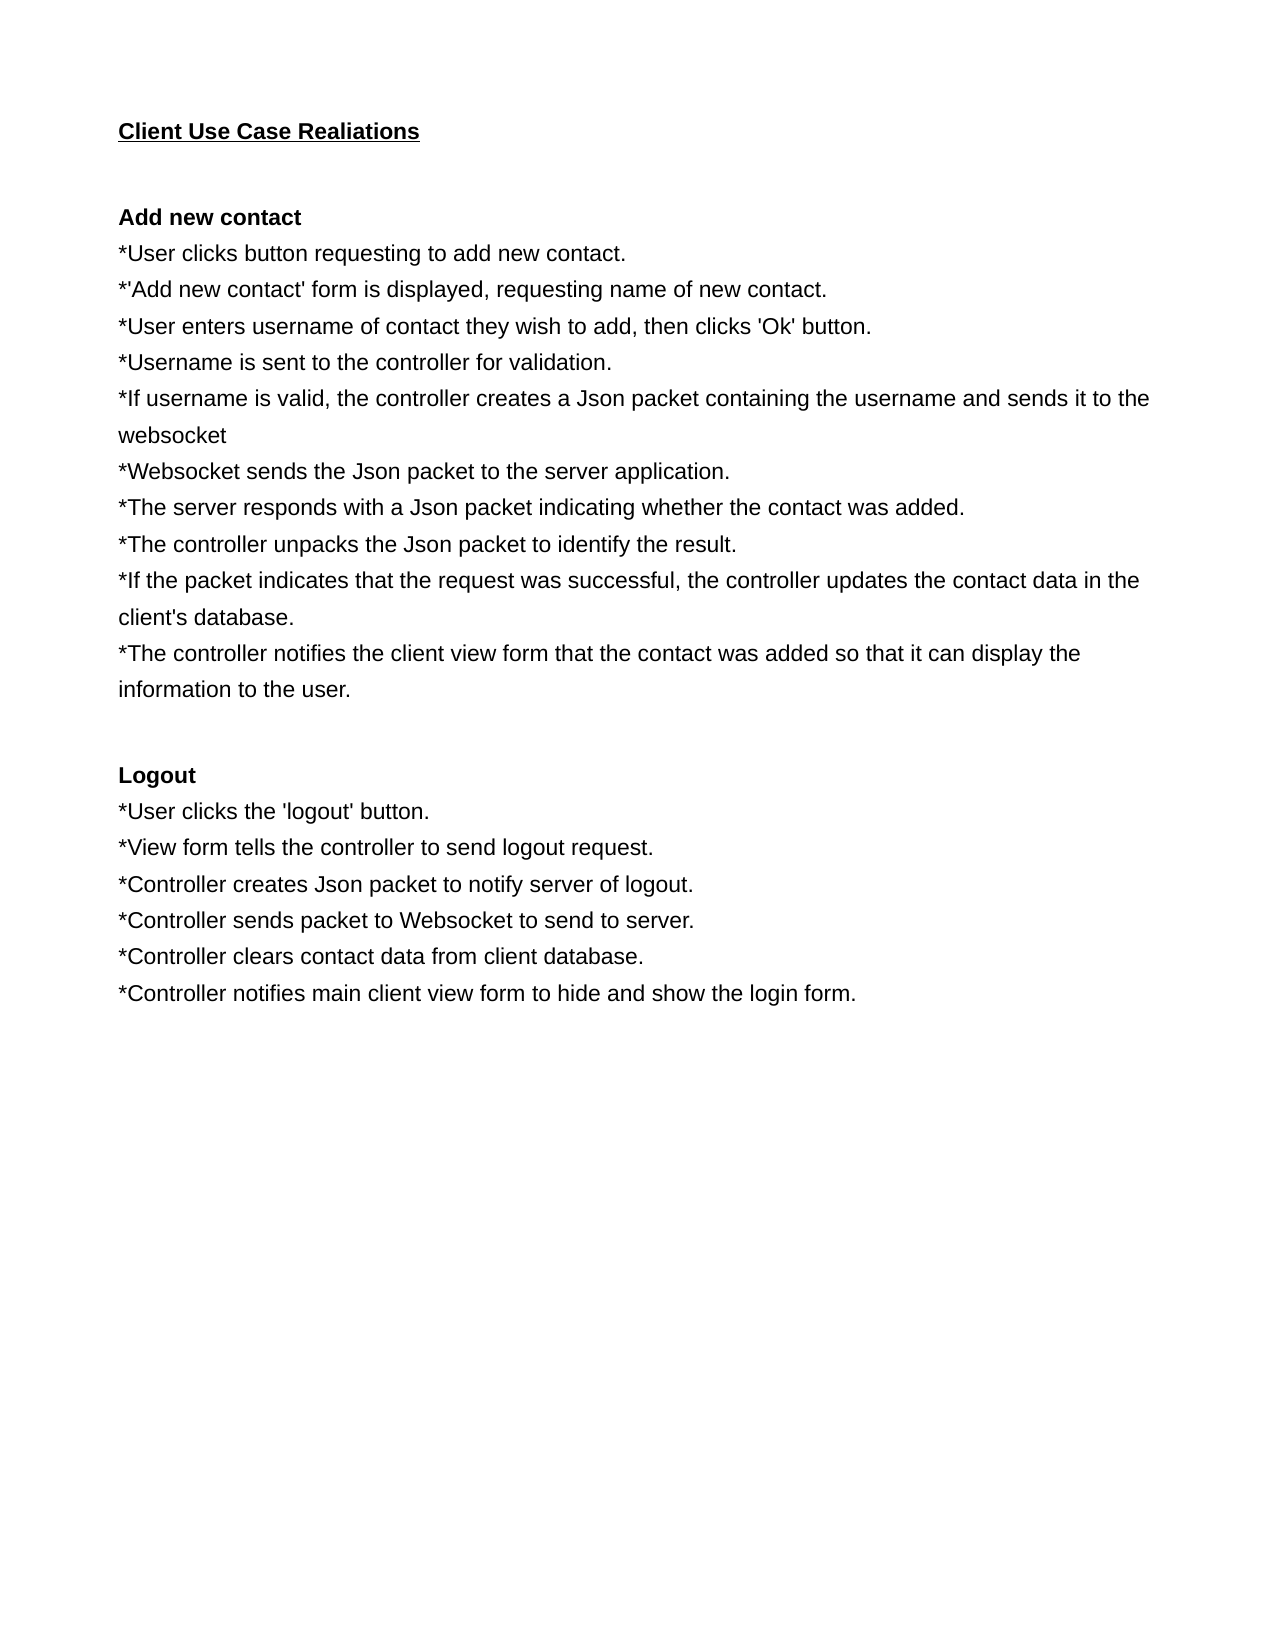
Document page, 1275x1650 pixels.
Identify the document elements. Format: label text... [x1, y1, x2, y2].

text *If the packet indicates that the request was successful, the controller updates the contact data in the client's database. [118, 567, 1157, 630]
text *The controller notifies the client view form that the contact was added so that it can display the information to the user. [118, 640, 1157, 702]
text *User enters username of contact they wish to add, then clicks 'Ok' button. [118, 313, 1157, 339]
text *The controller unpacks the Json packet to identify the result. [118, 531, 1157, 557]
text *Controller clears contact data from client database. [118, 943, 1157, 970]
text *The server responds with a Json packet indicating whether the contact was added. [118, 494, 1157, 521]
text Logout [118, 762, 1157, 788]
text *Controller sends packet to Websocket to send to server. [118, 907, 1157, 933]
text *Websocket sends the Json packet to the server application. [118, 458, 1157, 484]
text Add new contact [118, 203, 1157, 230]
text *User clicks the 'logout' button. [118, 798, 1157, 824]
text *User clicks button requesting to add new contact. [118, 240, 1157, 266]
text *Username is sent to the controller for validation. [118, 349, 1157, 375]
text *Controller notifies main client view form to hide and show the login form. [118, 980, 1157, 1006]
text *'Add new contact' form is displayed, requesting name of new contact. [118, 276, 1157, 303]
text *View form tells the controller to send logout request. [118, 834, 1157, 861]
text *Controller creates Json packet to notify server of logout. [118, 871, 1157, 897]
text Client Use Case Realiations [118, 118, 1157, 144]
text *If username is valid, the controller creates a Json packet containing the username and sends it to the websocket [118, 385, 1157, 448]
